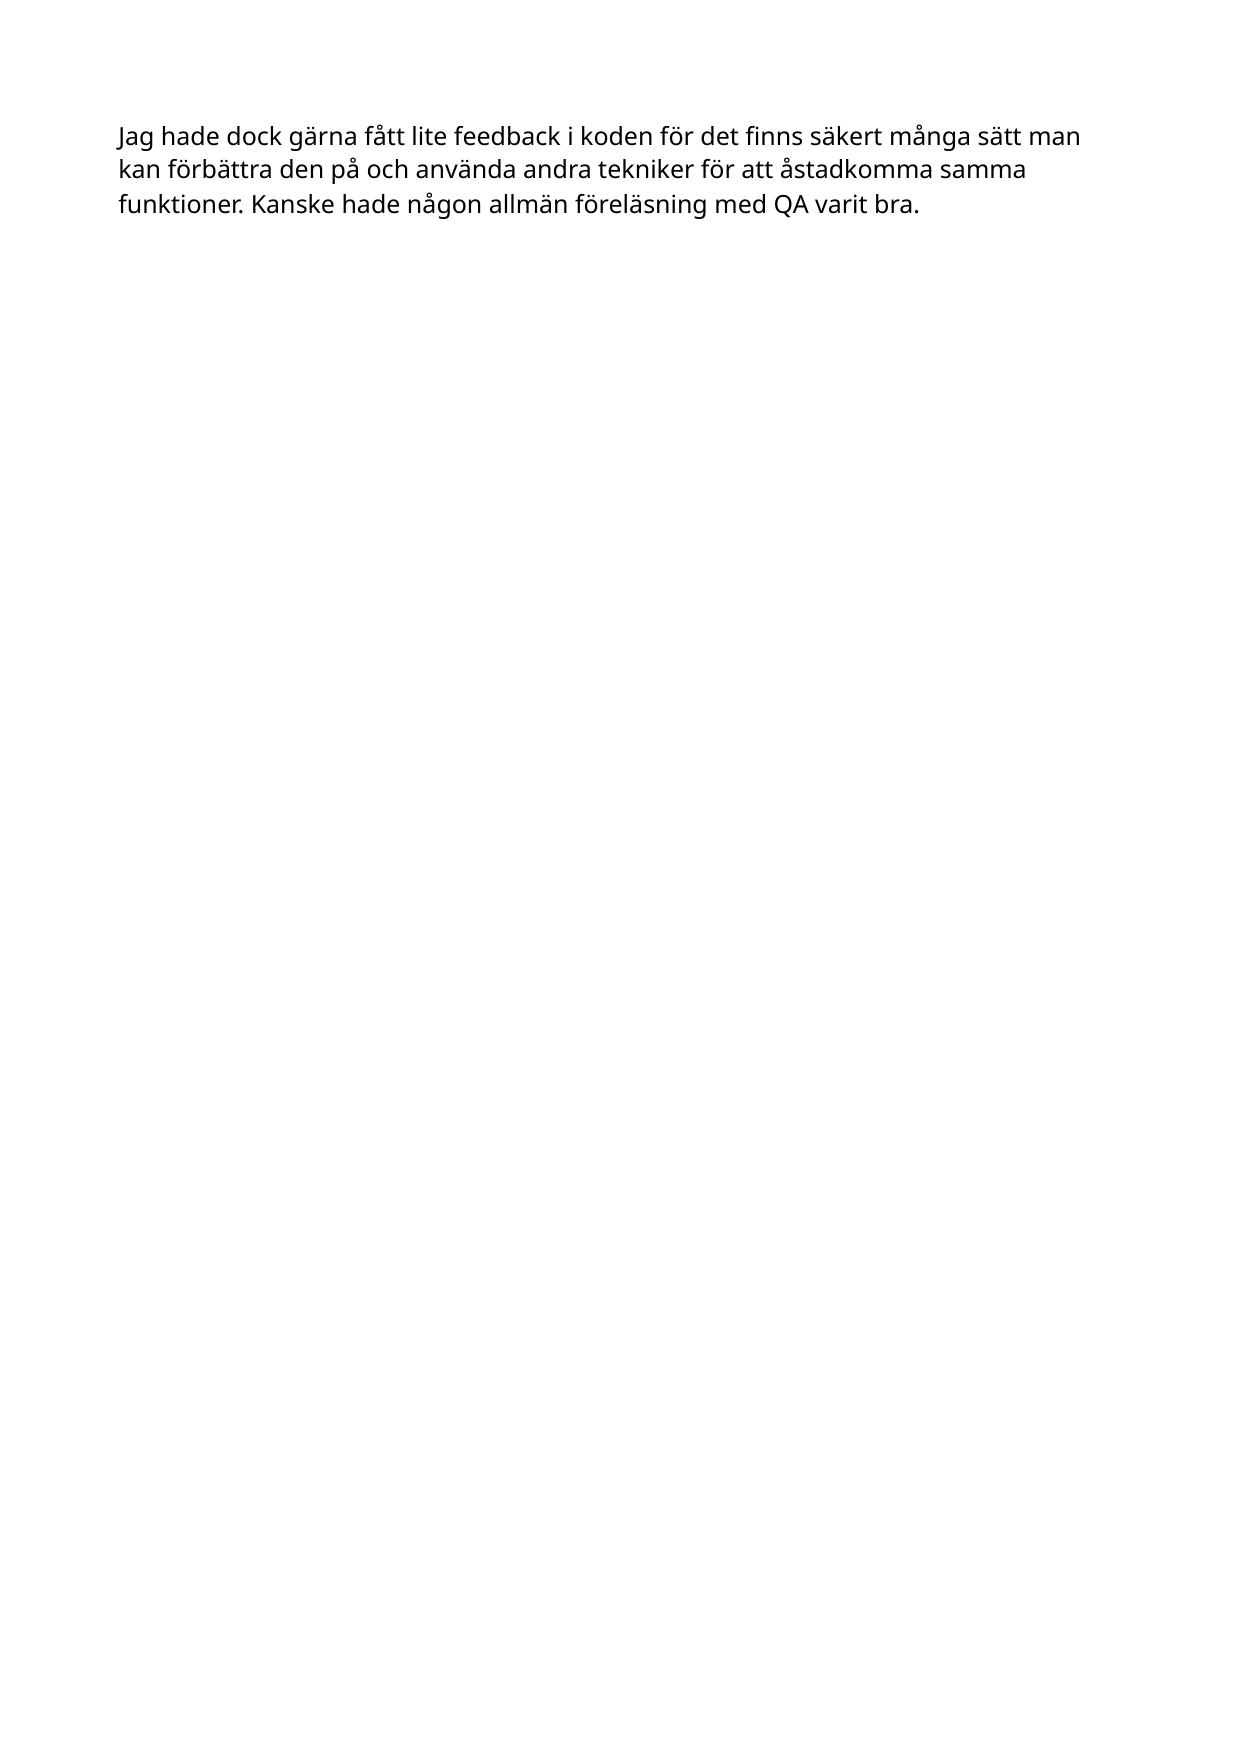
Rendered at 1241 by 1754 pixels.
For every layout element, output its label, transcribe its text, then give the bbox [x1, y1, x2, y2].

text Jag hade dock gärna fått lite feedback i koden för det finns säkert många sätt man kan förbättra den på och använda andra tekniker för att åstadkomma samma funktioner. Kanske hade någon allmän föreläsning med QA varit bra. [118, 118, 1122, 220]
